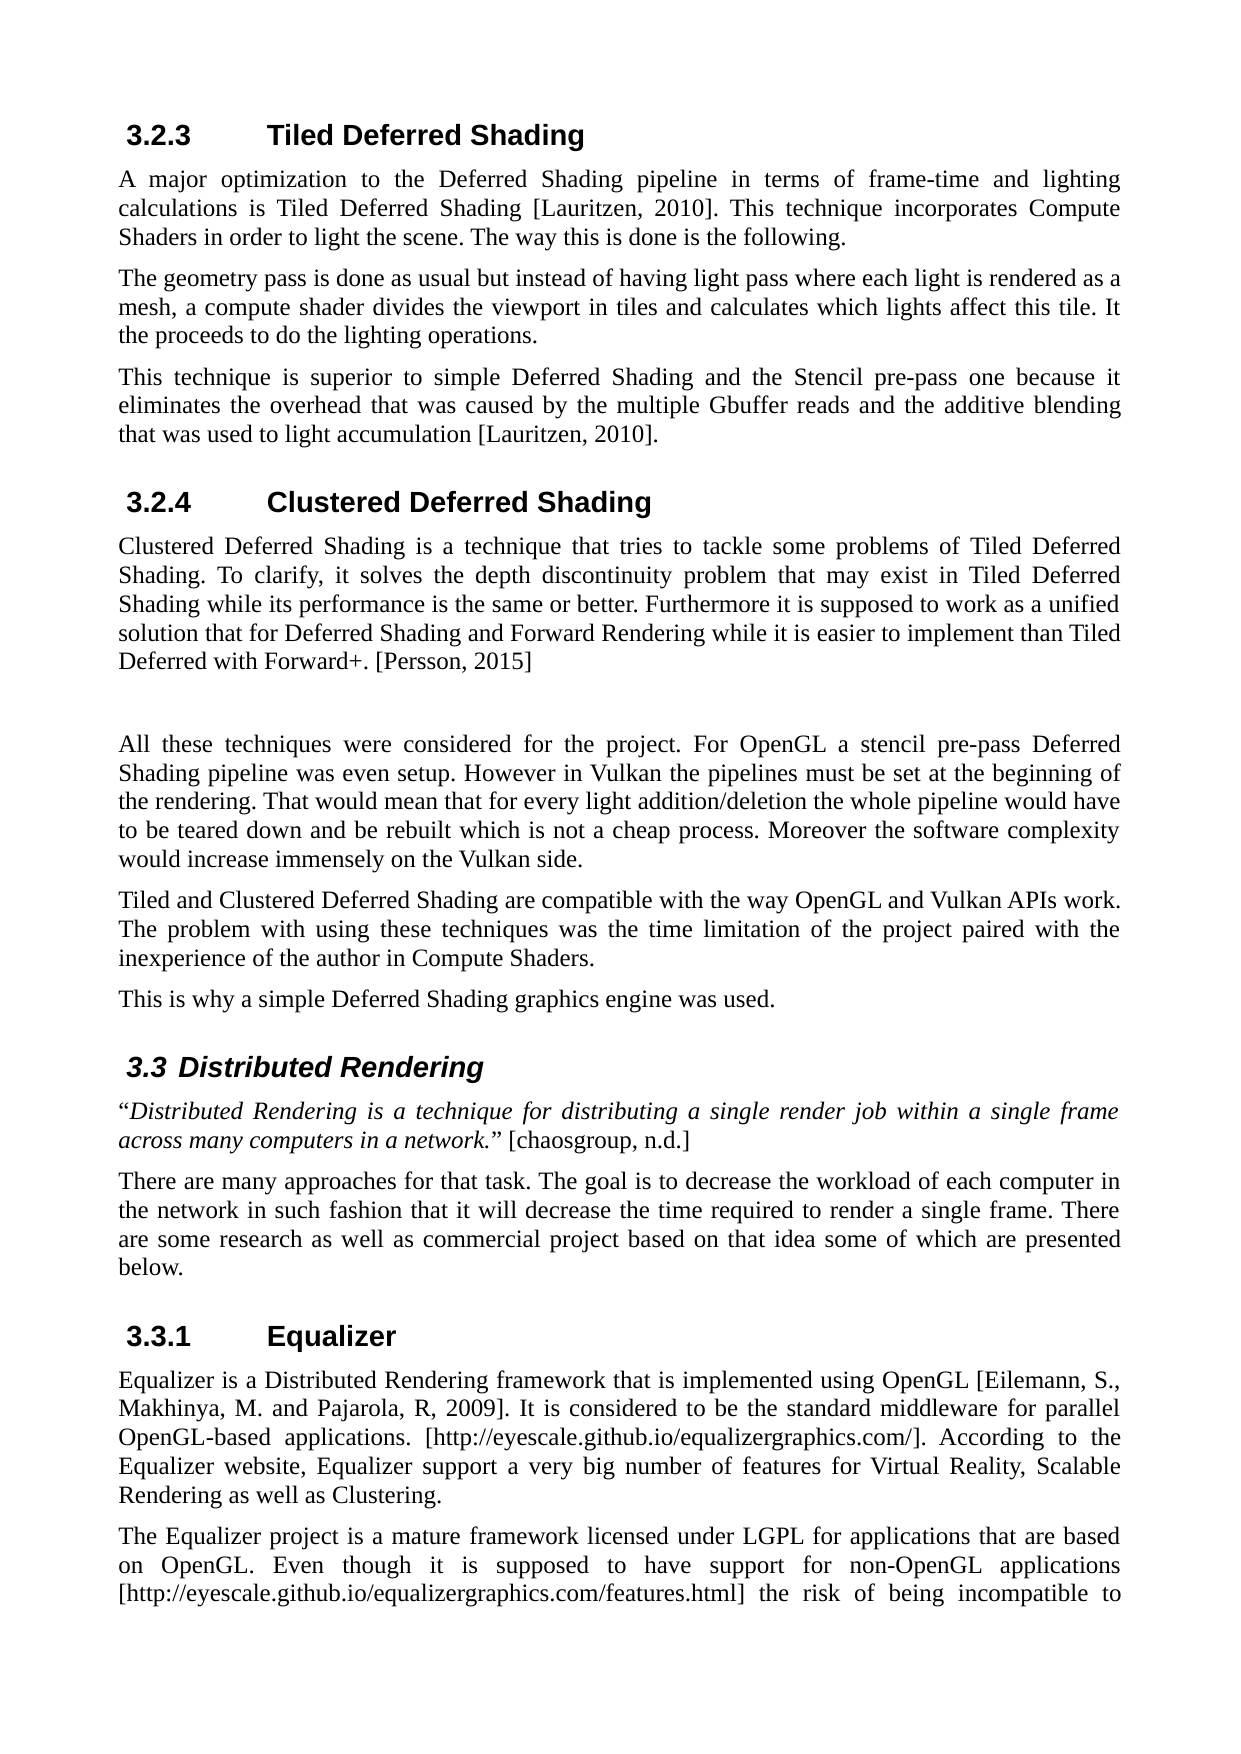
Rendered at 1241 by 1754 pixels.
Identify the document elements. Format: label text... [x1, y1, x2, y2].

subtitle Equalizer [118, 1319, 1122, 1352]
text The geometry pass is done as usual but instead of having light pass where each light is rendered as a mesh, a compute shader divides the viewport in tiles and calculates which lights affect this tile. It the proceeds to do the lighting operations. [118, 263, 1122, 349]
text This technique is superior to simple Deferred Shading and the Stencil pre-pass one because it eliminates the overhead that was caused by the multiple Gbuffer reads and the additive blending that was used to light accumulation [Lauritzen, 2010]. [118, 362, 1122, 448]
subtitle Tiled Deferred Shading [118, 118, 1122, 152]
text Equalizer is a Distributed Rendering framework that is implemented using OpenGL [Eilemann, S., Makhinya, M. and Pajarola, R, 2009]. It is considered to be the standard middleware for parallel OpenGL-based applications. [http://eyescale.github.io/equalizergraphics.com/]. According to the Equalizer website, Equalizer support a very big number of features for Virtual Reality, Scalable Rendering as well as Clustering. [118, 1365, 1122, 1508]
subtitle Clustered Deferred Shading [118, 485, 1122, 519]
subtitle Distributed Rendering [118, 1050, 1122, 1084]
text A major optimization to the Deferred Shading pipeline in terms of frame-time and lighting calculations is Tiled Deferred Shading [Lauritzen, 2010]. This technique incorporates Compute Shaders in order to light the scene. The way this is done is the following. [118, 164, 1122, 250]
text Clustered Deferred Shading is a technique that tries to tackle some problems of Tiled Deferred Shading. To clarify, it solves the depth discontinuity problem that may exist in Tiled Deferred Shading while its performance is the same or better. Furthermore it is supposed to work as a unified solution that for Deferred Shading and Forward Rendering while it is easier to implement than Tiled Deferred with Forward+. [Persson, 2015] [118, 531, 1122, 675]
text The Equalizer project is a mature framework licensed under LGPL for applications that are based on OpenGL. Even though it is supposed to have support for non-OpenGL applications [http://eyescale.github.io/equalizergraphics.com/features.html] the risk of being incompatible to [118, 1521, 1122, 1607]
text “Distributed Rendering is a technique for distributing a single render job within a single frame across many computers in a network.” [chaosgroup, n.d.] [118, 1096, 1122, 1154]
text This is why a simple Deferred Shading graphics engine was used. [118, 984, 1122, 1013]
text There are many approaches for that task. The goal is to decrease the workload of each computer in the network in such fashion that it will decrease the time required to render a single frame. There are some research as well as commercial project based on that idea some of which are presented below. [118, 1166, 1122, 1281]
text Tiled and Clustered Deferred Shading are compatible with the way OpenGL and Vulkan APIs work. The problem with using these techniques was the time limitation of the project paired with the inexperience of the author in Compute Shaders. [118, 885, 1122, 971]
text All these techniques were considered for the project. For OpenGL a stencil pre-pass Deferred Shading pipeline was even setup. However in Vulkan the pipelines must be set at the beginning of the rendering. That would mean that for every light addition/deletion the whole pipeline would have to be teared down and be rebuilt which is not a cheap process. Moreover the software complexity would increase immensely on the Vulkan side. [118, 729, 1122, 873]
